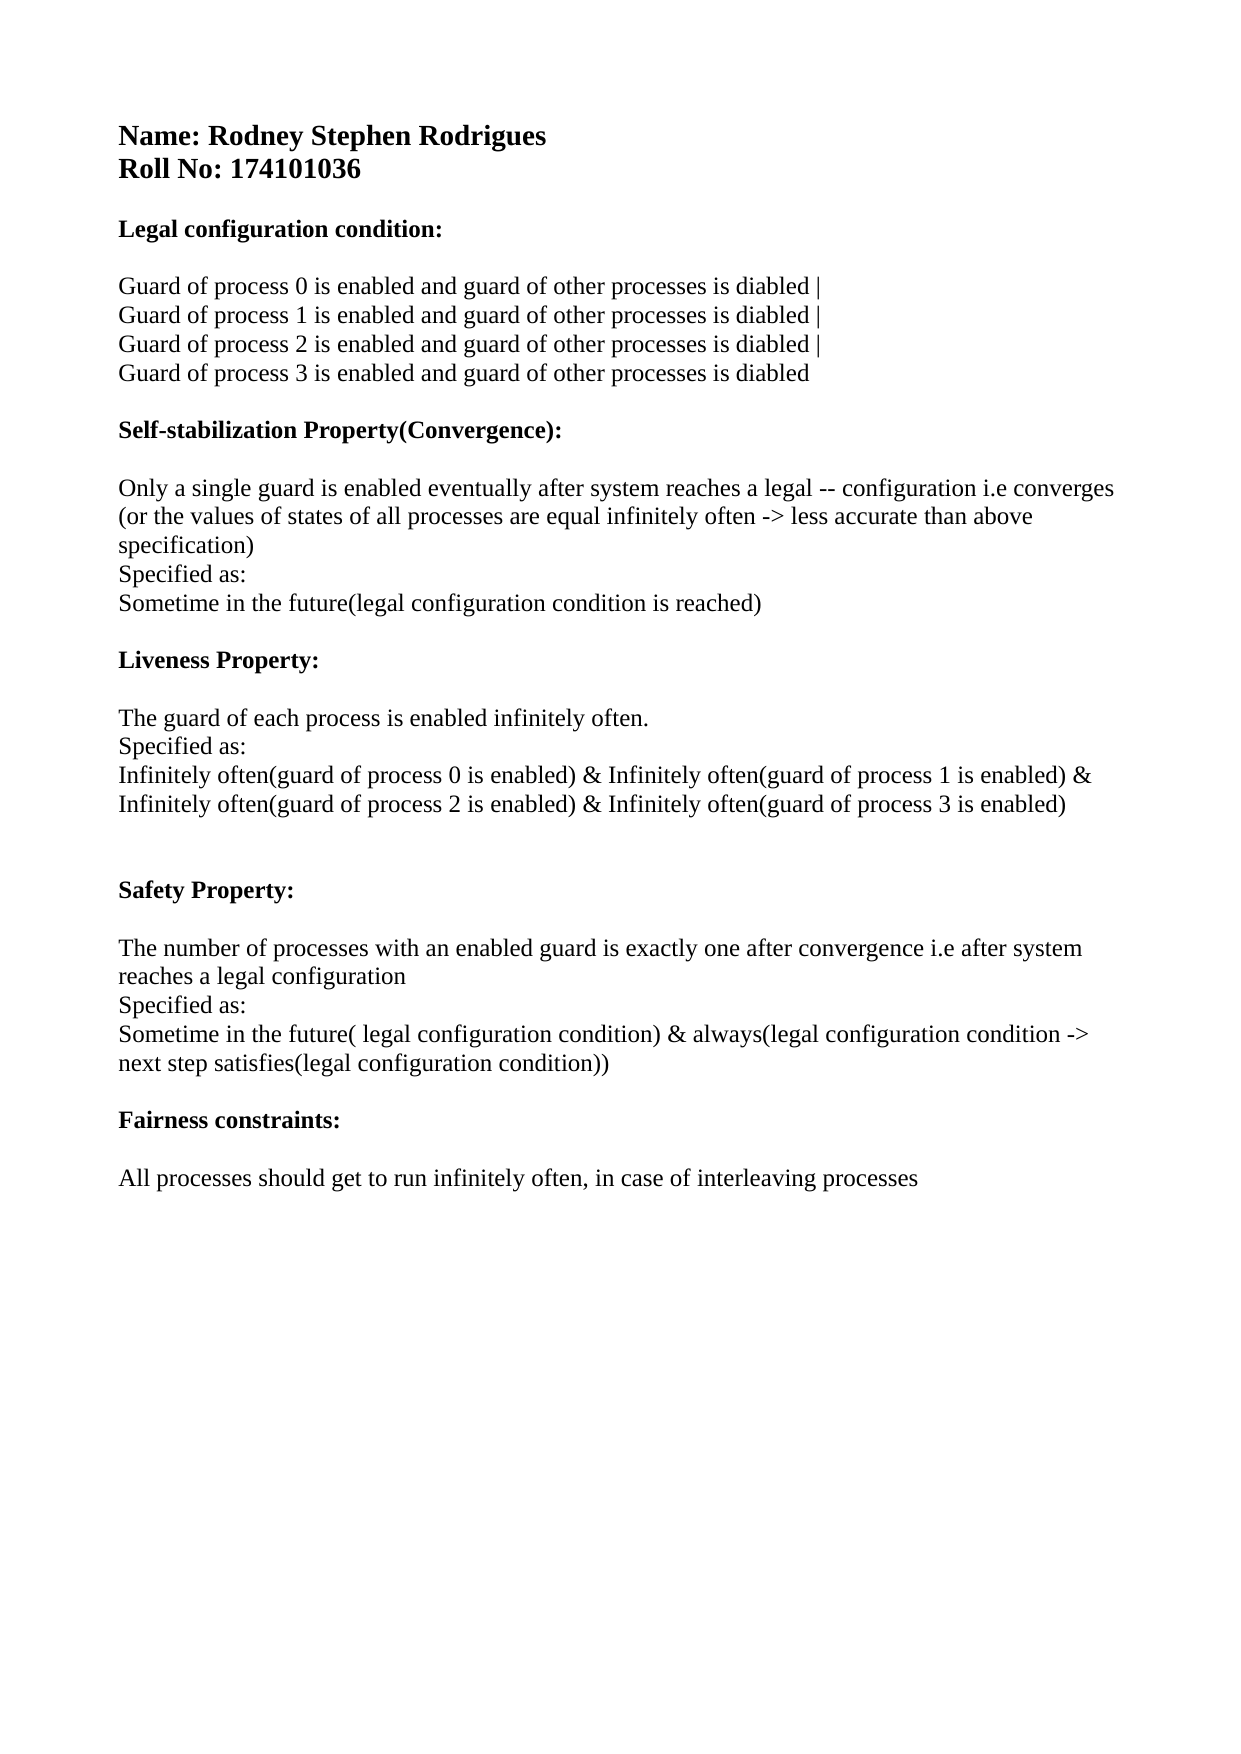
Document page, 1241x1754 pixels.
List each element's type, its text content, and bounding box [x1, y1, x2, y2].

text Legal configuration condition: [118, 214, 1122, 243]
text Liveness Property: [118, 645, 1122, 674]
text Specified as: [118, 559, 1122, 588]
text Fairness constraints: [118, 1105, 1122, 1134]
text Only a single guard is enabled eventually after system reaches a legal -- configuration i.e converges [118, 473, 1122, 501]
text Infinitely often(guard of process 0 is enabled) & Infinitely often(guard of process 1 is enabled) & Infinitely often(guard of process 2 is enabled) & Infinitely often(guard of process 3 is enabled) [118, 760, 1122, 818]
text Sometime in the future(legal configuration condition is reached) [118, 588, 1122, 616]
text All processes should get to run infinitely often, in case of interleaving processes [118, 1163, 1122, 1191]
text Name: Rodney Stephen Rodrigues [118, 118, 1122, 152]
text (or the values of states of all processes are equal infinitely often -> less accurate than above specification) [118, 501, 1122, 559]
text Guard of process 3 is enabled and guard of other processes is diabled [118, 358, 1122, 386]
text Roll No: 174101036 [118, 152, 1122, 185]
text Guard of process 1 is enabled and guard of other processes is diabled | [118, 300, 1122, 329]
text Guard of process 2 is enabled and guard of other processes is diabled | [118, 329, 1122, 358]
text The guard of each process is enabled infinitely often. [118, 703, 1122, 731]
text Self-stabilization Property(Convergence): [118, 415, 1122, 444]
text The number of processes with an enabled guard is exactly one after convergence i.e after system reaches a legal configuration [118, 933, 1122, 990]
text Guard of process 0 is enabled and guard of other processes is diabled | [118, 271, 1122, 300]
text Sometime in the future( legal configuration condition) & always(legal configuration condition -> next step satisfies(legal configuration condition)) [118, 1019, 1122, 1076]
text Safety Property: [118, 875, 1122, 904]
text Specified as: [118, 990, 1122, 1019]
text Specified as: [118, 731, 1122, 760]
